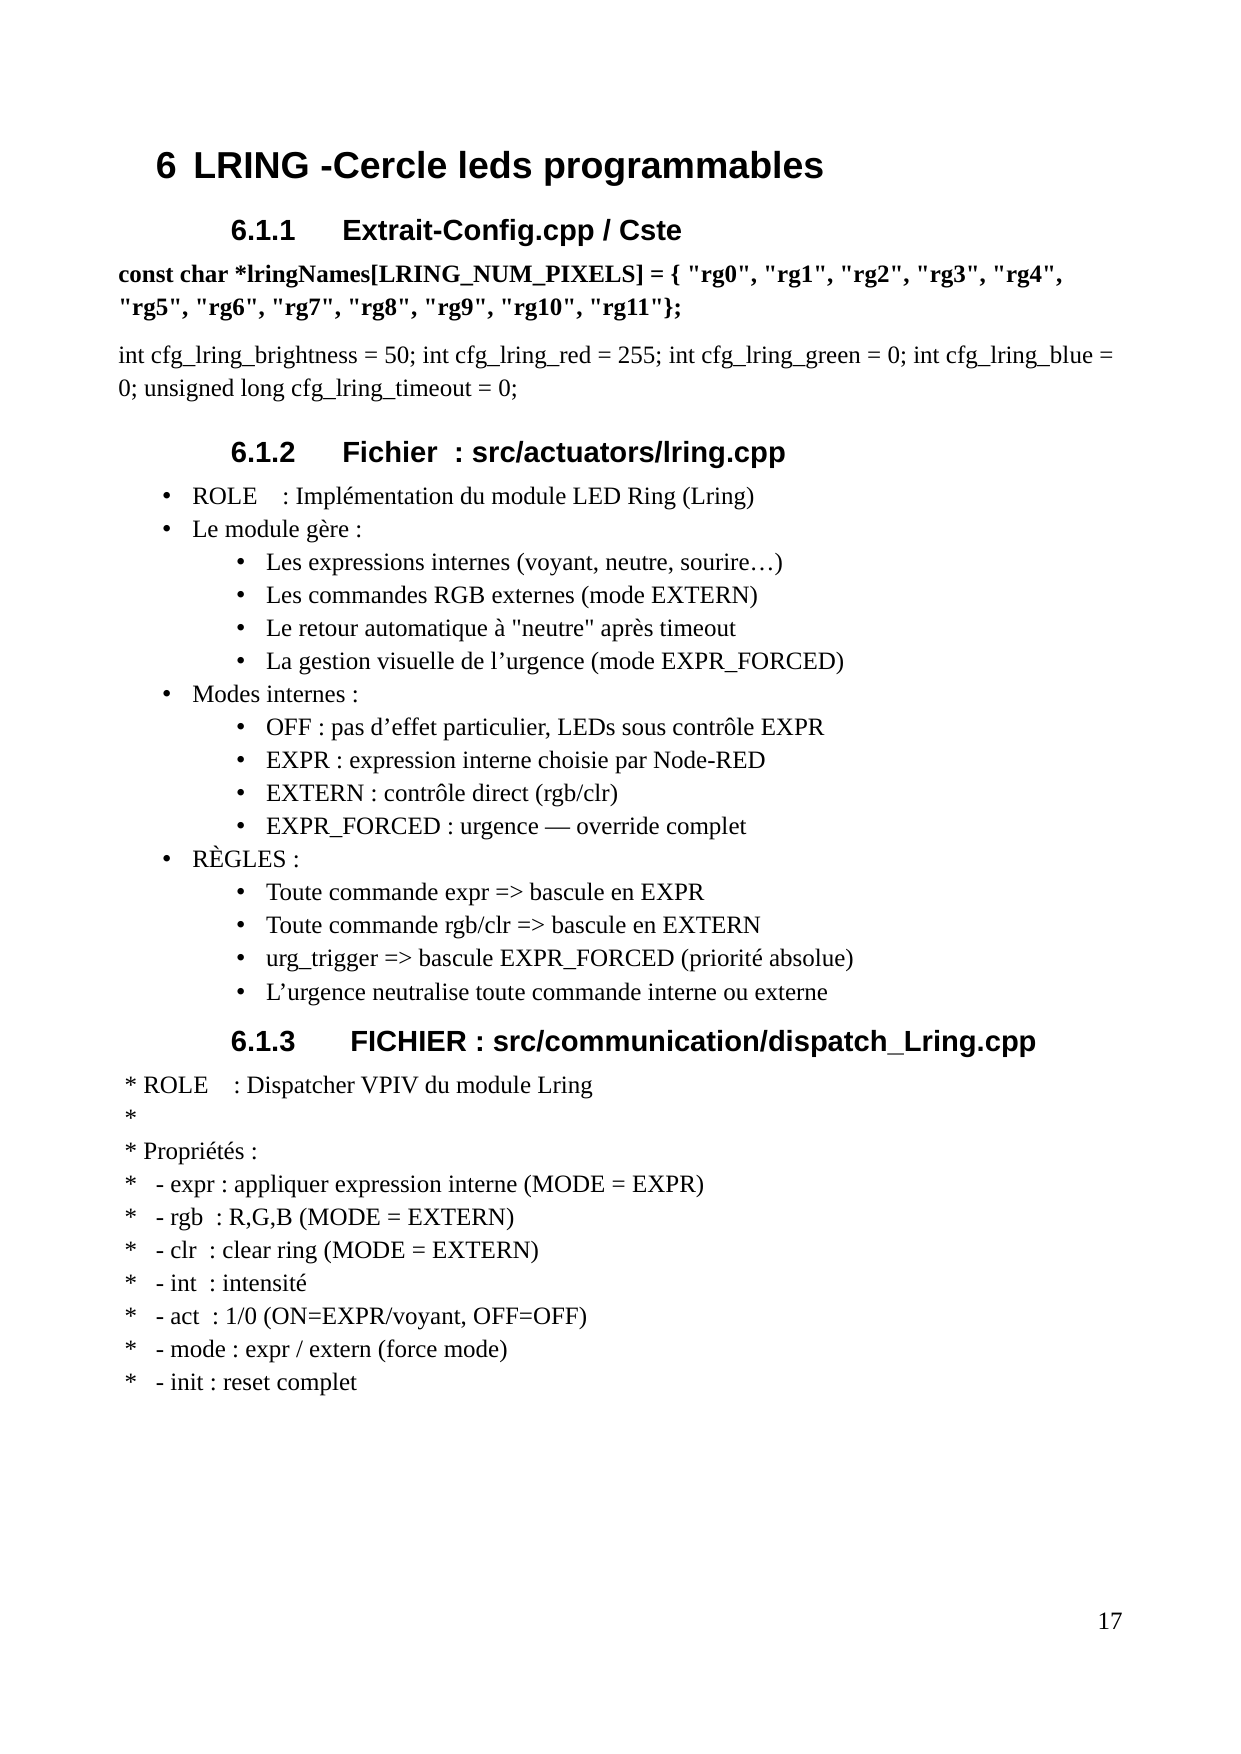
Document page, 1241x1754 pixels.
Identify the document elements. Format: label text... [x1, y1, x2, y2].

text * [118, 1103, 1122, 1132]
list EXTERN : contrôle direct (rgb/clr) [236, 778, 1122, 807]
list ROLE : Implémentation du module LED Ring (Lring) [162, 481, 1122, 510]
list La gestion visuelle de l’urgence (mode EXPR_FORCED) [236, 646, 1122, 675]
list RÈGLES : [162, 844, 1122, 873]
text * ROLE : Dispatcher VPIV du module Lring [118, 1070, 1122, 1099]
text * - clr : clear ring (MODE = EXTERN) [118, 1235, 1122, 1264]
text * - expr : appliquer expression interne (MODE = EXPR) [118, 1169, 1122, 1198]
list Les expressions internes (voyant, neutre, sourire…) [236, 547, 1122, 576]
list Les commandes RGB externes (mode EXTERN) [236, 580, 1122, 609]
text * - act : 1/0 (ON=EXPR/voyant, OFF=OFF) [118, 1301, 1122, 1330]
text * - int : intensité [118, 1268, 1122, 1297]
text const char *lringNames[LRING_NUM_PIXELS] = { "rg0", "rg1", "rg2", "rg3", "rg4", "rg5", "rg6", "rg7", "rg8", "rg9", "rg10", "rg11"}; [118, 259, 1122, 321]
list EXPR : expression interne choisie par Node-RED [236, 745, 1122, 774]
text * Propriétés : [118, 1136, 1122, 1165]
list Toute commande rgb/clr => bascule en EXTERN [236, 911, 1122, 939]
subtitle LRING -Cercle leds programmables [156, 143, 1122, 186]
subtitle Extrait-Config.cpp / Cste [231, 213, 1122, 247]
text * - mode : expr / extern (force mode) [118, 1334, 1122, 1363]
list urg_trigger => bascule EXPR_FORCED (priorité absolue) [236, 943, 1122, 972]
list OFF : pas d’effet particulier, LEDs sous contrôle EXPR [236, 712, 1122, 741]
list L’urgence neutralise toute commande interne ou externe [236, 977, 1122, 1005]
text * - rgb : R,G,B (MODE = EXTERN) [118, 1202, 1122, 1231]
list Modes internes : [162, 679, 1122, 708]
subtitle Fichier : src/actuators/lring.cpp [231, 435, 1122, 469]
subtitle FICHIER : src/communication/dispatch_Lring.cpp [231, 1024, 1122, 1058]
list EXPR_FORCED : urgence — override complet [236, 811, 1122, 840]
list Le module gère : [162, 514, 1122, 543]
list Le retour automatique à "neutre" après timeout [236, 613, 1122, 642]
list Toute commande expr => bascule en EXPR [236, 877, 1122, 906]
text * - init : reset complet [118, 1367, 1122, 1396]
text int cfg_lring_brightness = 50; int cfg_lring_red = 255; int cfg_lring_green = 0; int cfg_lring_blue = 0; unsigned long cfg_lring_timeout = 0; [118, 340, 1122, 402]
